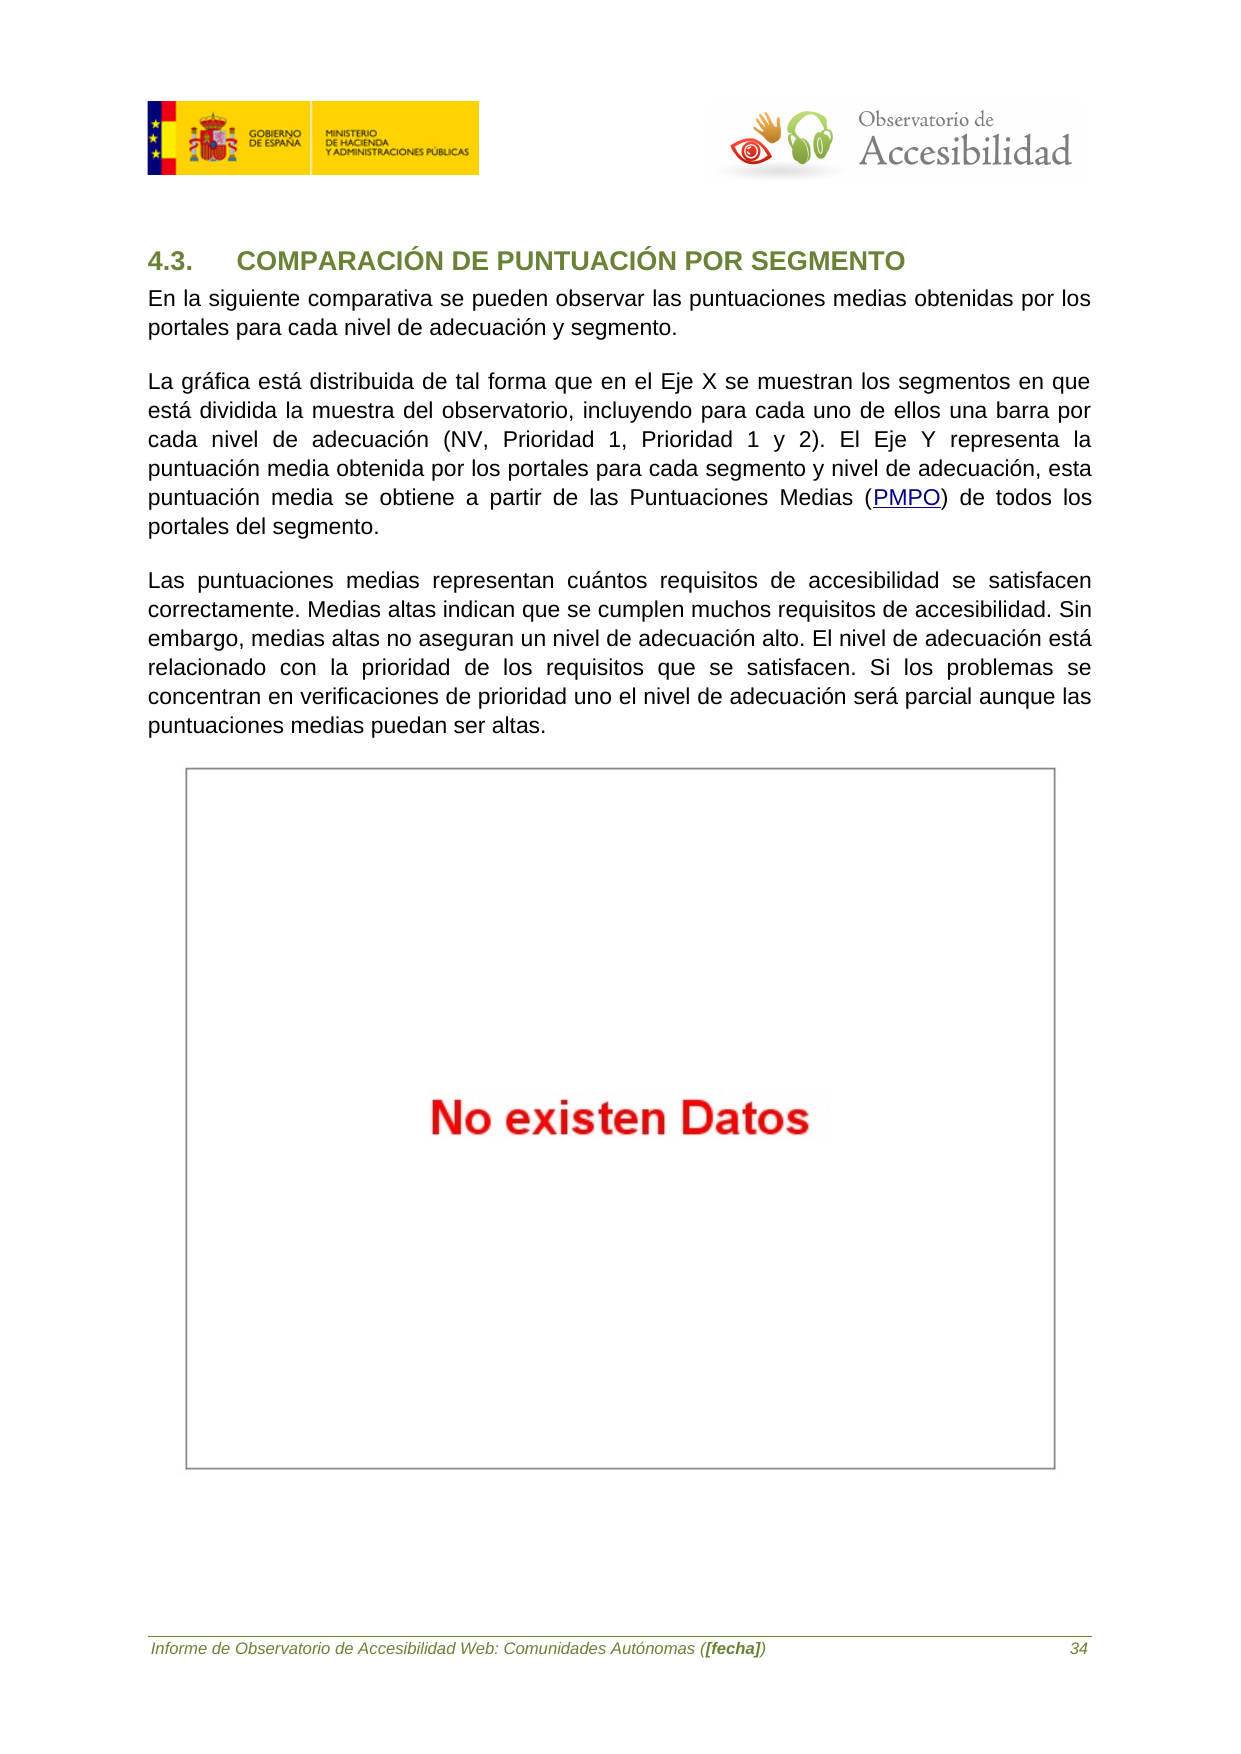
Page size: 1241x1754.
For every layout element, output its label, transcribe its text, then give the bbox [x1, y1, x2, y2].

picture [147, 101, 479, 175]
picture [710, 102, 1086, 185]
text La gráfica está distribuida de tal forma que en el Eje X se muestran los segmentos en que está dividida la muestra del observatorio, incluyendo para cada uno de ellos una barra por cada nivel de adecuación (NV, Prioridad 1, Prioridad 1 y 2). El Eje Y representa la puntuación media obtenida por los portales para cada segmento y nivel de adecuación, esta puntuación media se obtiene a partir de las Puntuaciones Medias (PMPO) de todos los portales del segmento. [148, 368, 1092, 539]
subtitle Comparación de puntuación por segmento [148, 245, 1092, 276]
text Las puntuaciones medias representan cuántos requisitos de accesibilidad se satisfacen correctamente. Medias altas indican que se cumplen muchos requisitos de accesibilidad. Sin embargo, medias altas no aseguran un nivel de adecuación alto. El nivel de adecuación está relacionado con la prioridad de los requisitos que se satisfacen. Si los problemas se concentran en verificaciones de prioridad uno el nivel de adecuación será parcial aunque las puntuaciones medias puedan ser altas. [148, 567, 1092, 738]
picture [178, 765, 1062, 1476]
text En la siguiente comparativa se pueden observar las puntuaciones medias obtenidas por los portales para cada nivel de adecuación y segmento. [148, 285, 1092, 341]
